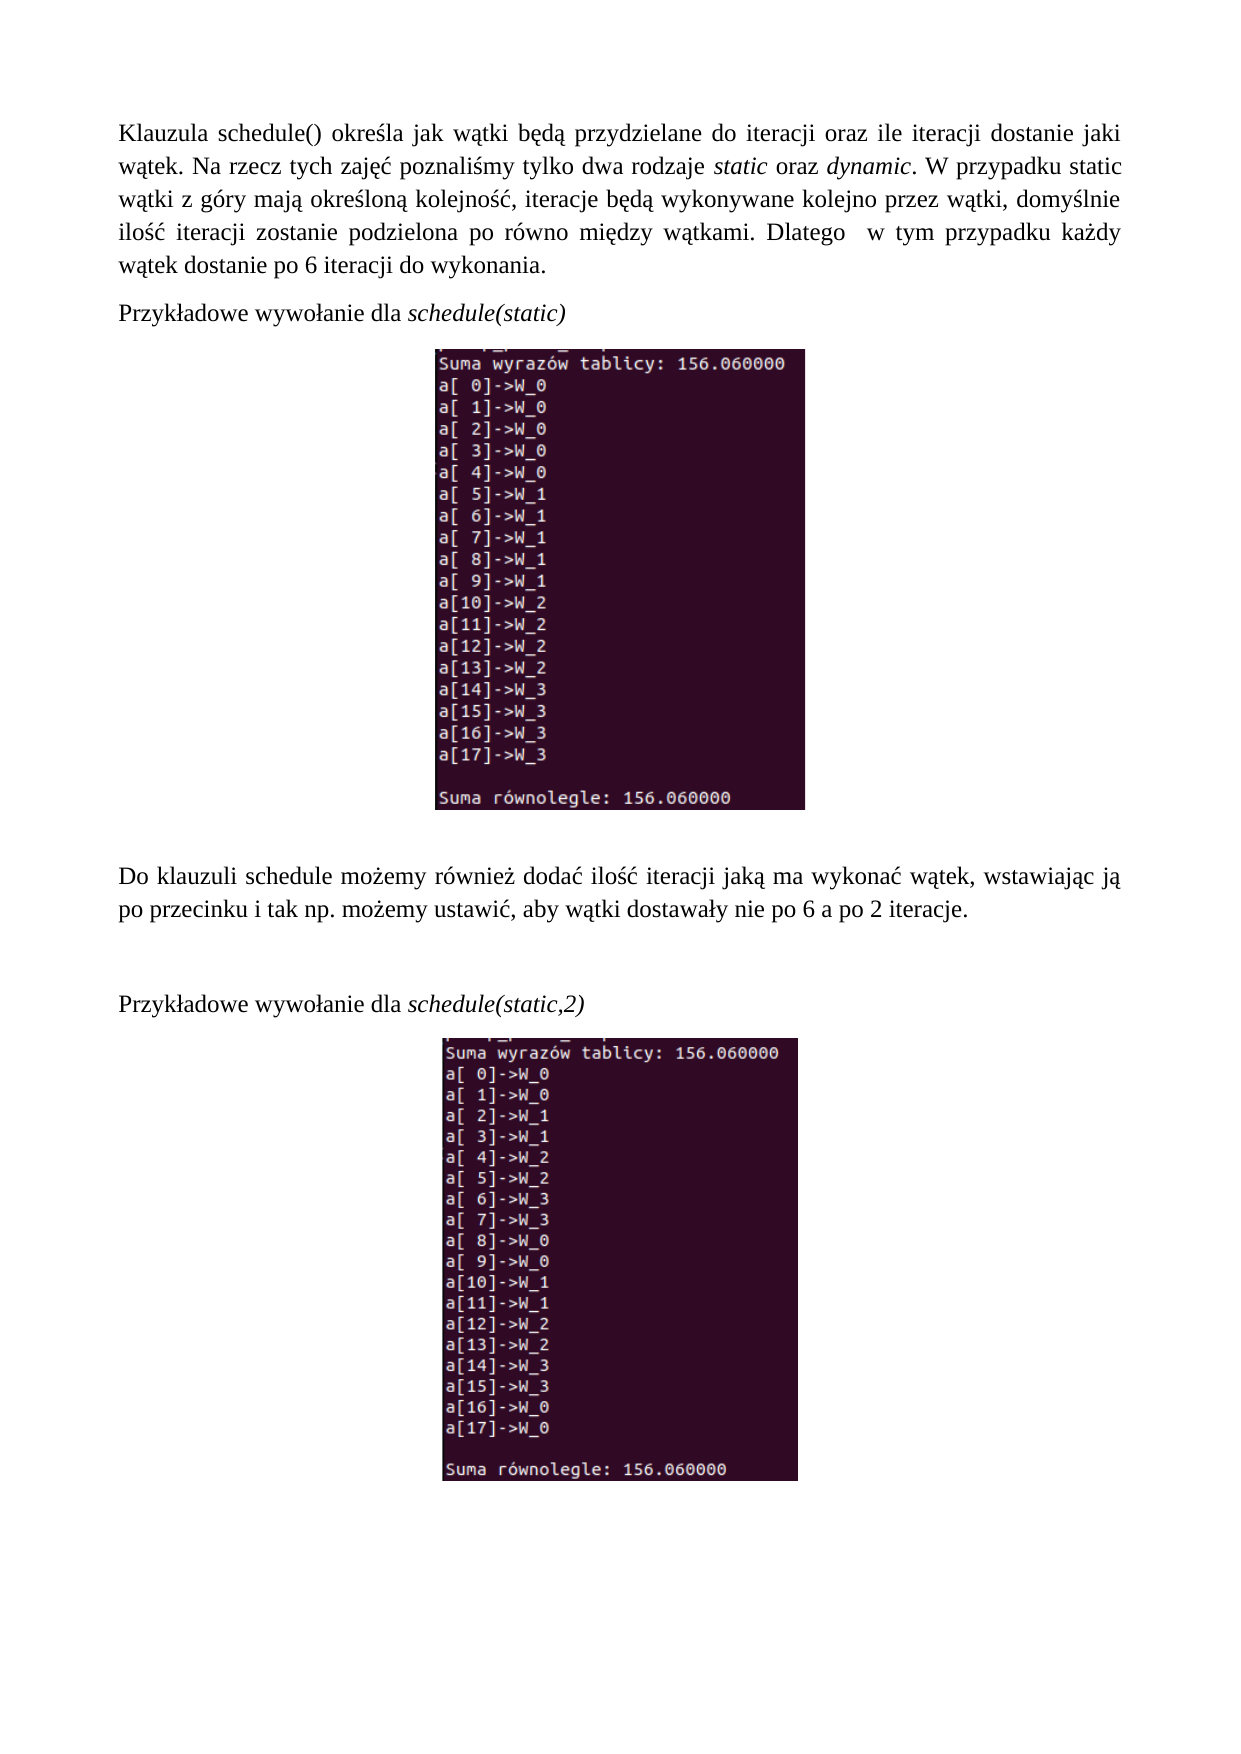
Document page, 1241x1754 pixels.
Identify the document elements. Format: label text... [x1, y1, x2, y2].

text Klauzula schedule() określa jak wątki będą przydzielane do iteracji oraz ile iteracji dostanie jaki wątek. Na rzecz tych zajęć poznaliśmy tylko dwa rodzaje static oraz dynamic. W przypadku static wątki z góry mają określoną kolejność, iteracje będą wykonywane kolejno przez wątki, domyślnie ilość iteracji zostanie podzielona po równo między wątkami. Dlatego w tym przypadku każdy wątek dostanie po 6 iteracji do wykonania. [118, 118, 1122, 279]
text Przykładowe wywołanie dla schedule(static) [118, 298, 1122, 327]
text Do klauzuli schedule możemy również dodać ilość iteracji jaką ma wykonać wątek, wstawiając ją po przecinku i tak np. możemy ustawić, aby wątki dostawały nie po 6 a po 2 iteracje. [118, 861, 1122, 923]
picture [435, 349, 805, 810]
text Przykładowe wywołanie dla schedule(static,2) [118, 989, 1122, 1018]
picture [442, 1038, 798, 1481]
